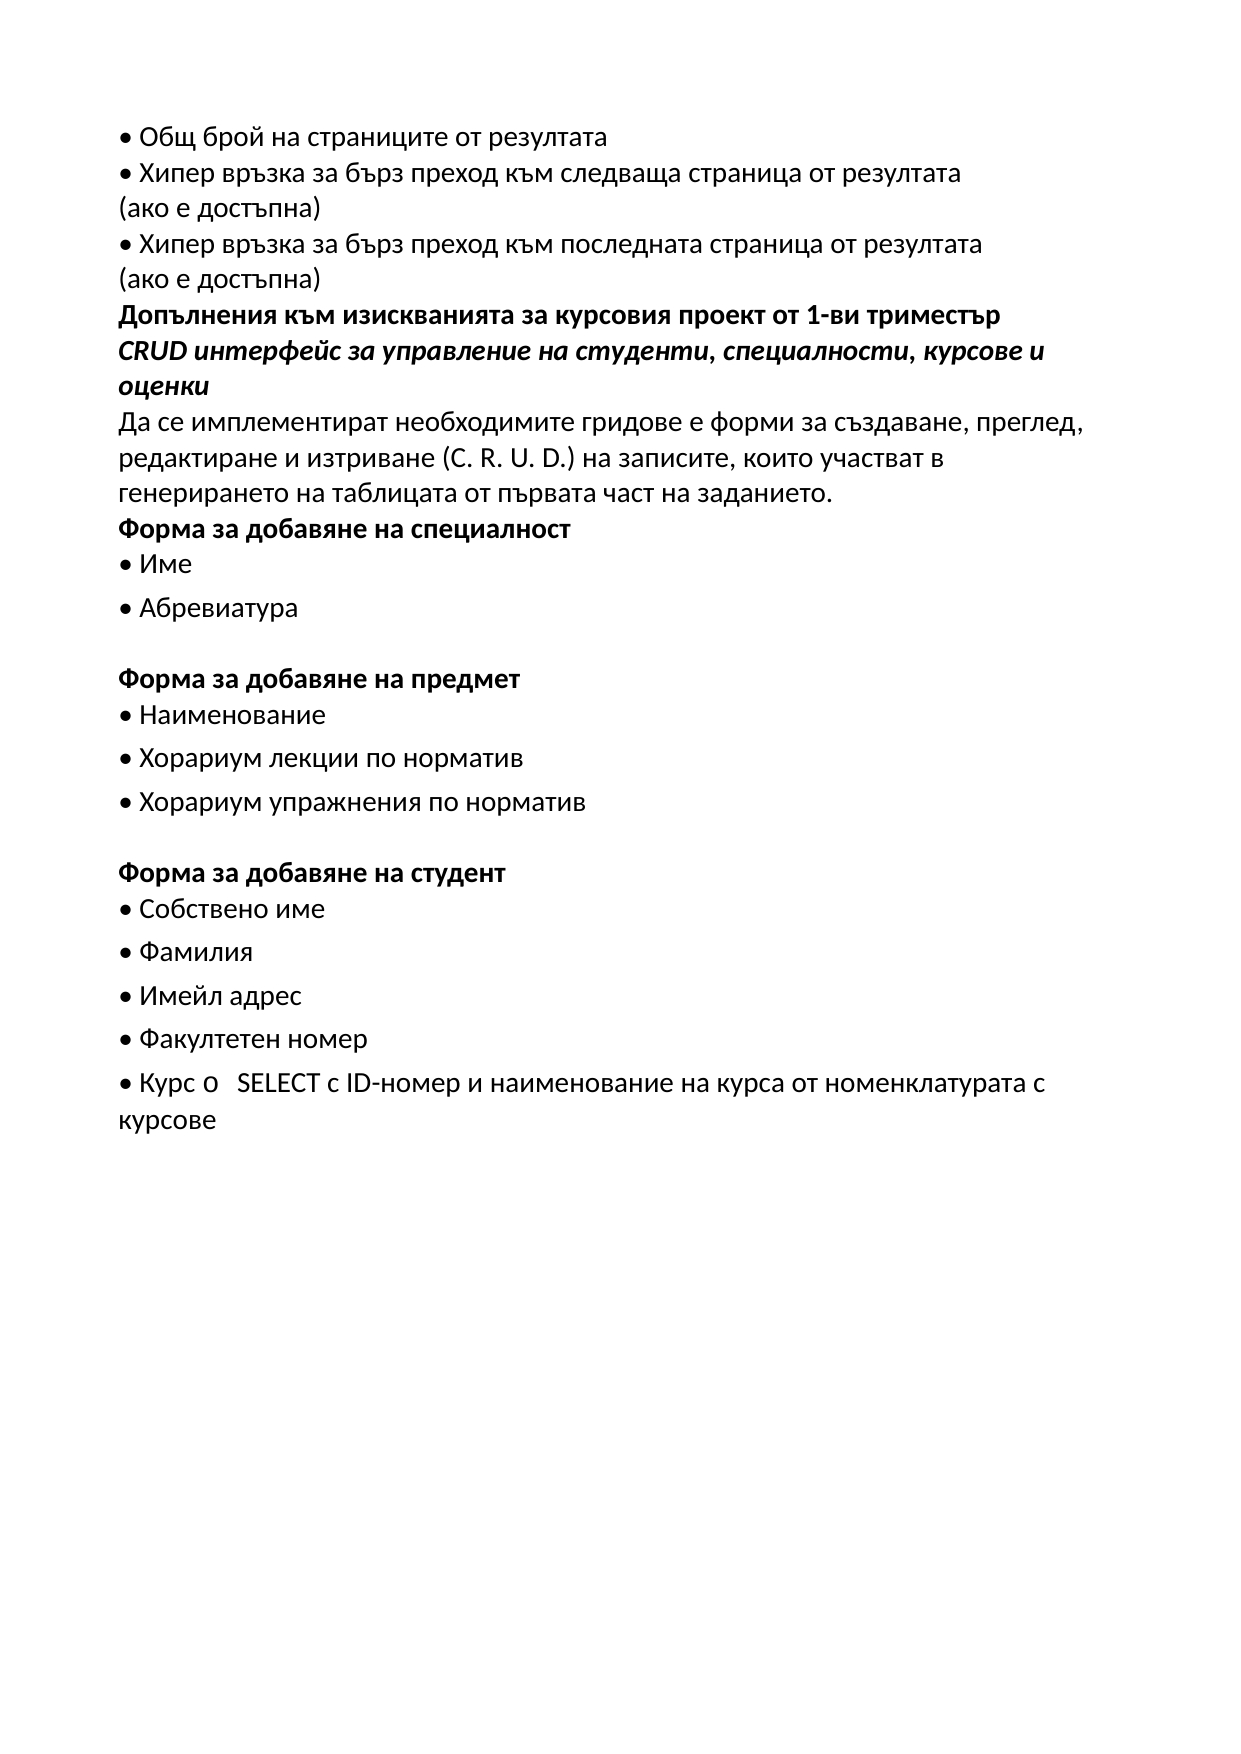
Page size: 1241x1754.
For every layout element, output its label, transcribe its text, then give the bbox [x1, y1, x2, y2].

text • Фамилия [118, 933, 1122, 969]
text (ако е достъпна) [118, 189, 1122, 225]
text • Хипер връзка за бърз преход към последната страница от резултата [118, 225, 1122, 261]
text • Общ брой на страниците от резултата [118, 118, 1122, 154]
text Форма за добавяне на предмет [118, 660, 1122, 696]
text • Хорариум лекции по норматив [118, 739, 1122, 775]
text • Имейл адрес [118, 977, 1122, 1013]
text Да се имплементират необходимите гридове е форми за създаване, преглед, редактиране и изтриване (C. R. U. D.) на записите, които участват в генерирането на таблицата от първата част на заданието. [118, 403, 1122, 510]
text (ако е достъпна) [118, 261, 1122, 296]
text Форма за добавяне на специалност [118, 510, 1122, 546]
text CRUD интерфейс за управление на студенти, специалности, курсове и оценки [118, 332, 1122, 403]
text • Хорариум упражнения по норматив [118, 783, 1122, 819]
text • Абревиатура [118, 589, 1122, 625]
text • Факултетен номер [118, 1021, 1122, 1056]
text Допълнения към изискванията за курсовия проект от 1-ви триместър [118, 296, 1122, 332]
text • Собствено име [118, 890, 1122, 926]
text • Име [118, 546, 1122, 581]
text • Наименование [118, 696, 1122, 732]
text • Хипер връзка за бърз преход към следваща страница от резултата [118, 154, 1122, 189]
text Форма за добавяне на студент [118, 854, 1122, 890]
text • Курс o SELECT с ID-номер и наименование на курса от номенклатурата с курсове [118, 1064, 1122, 1137]
